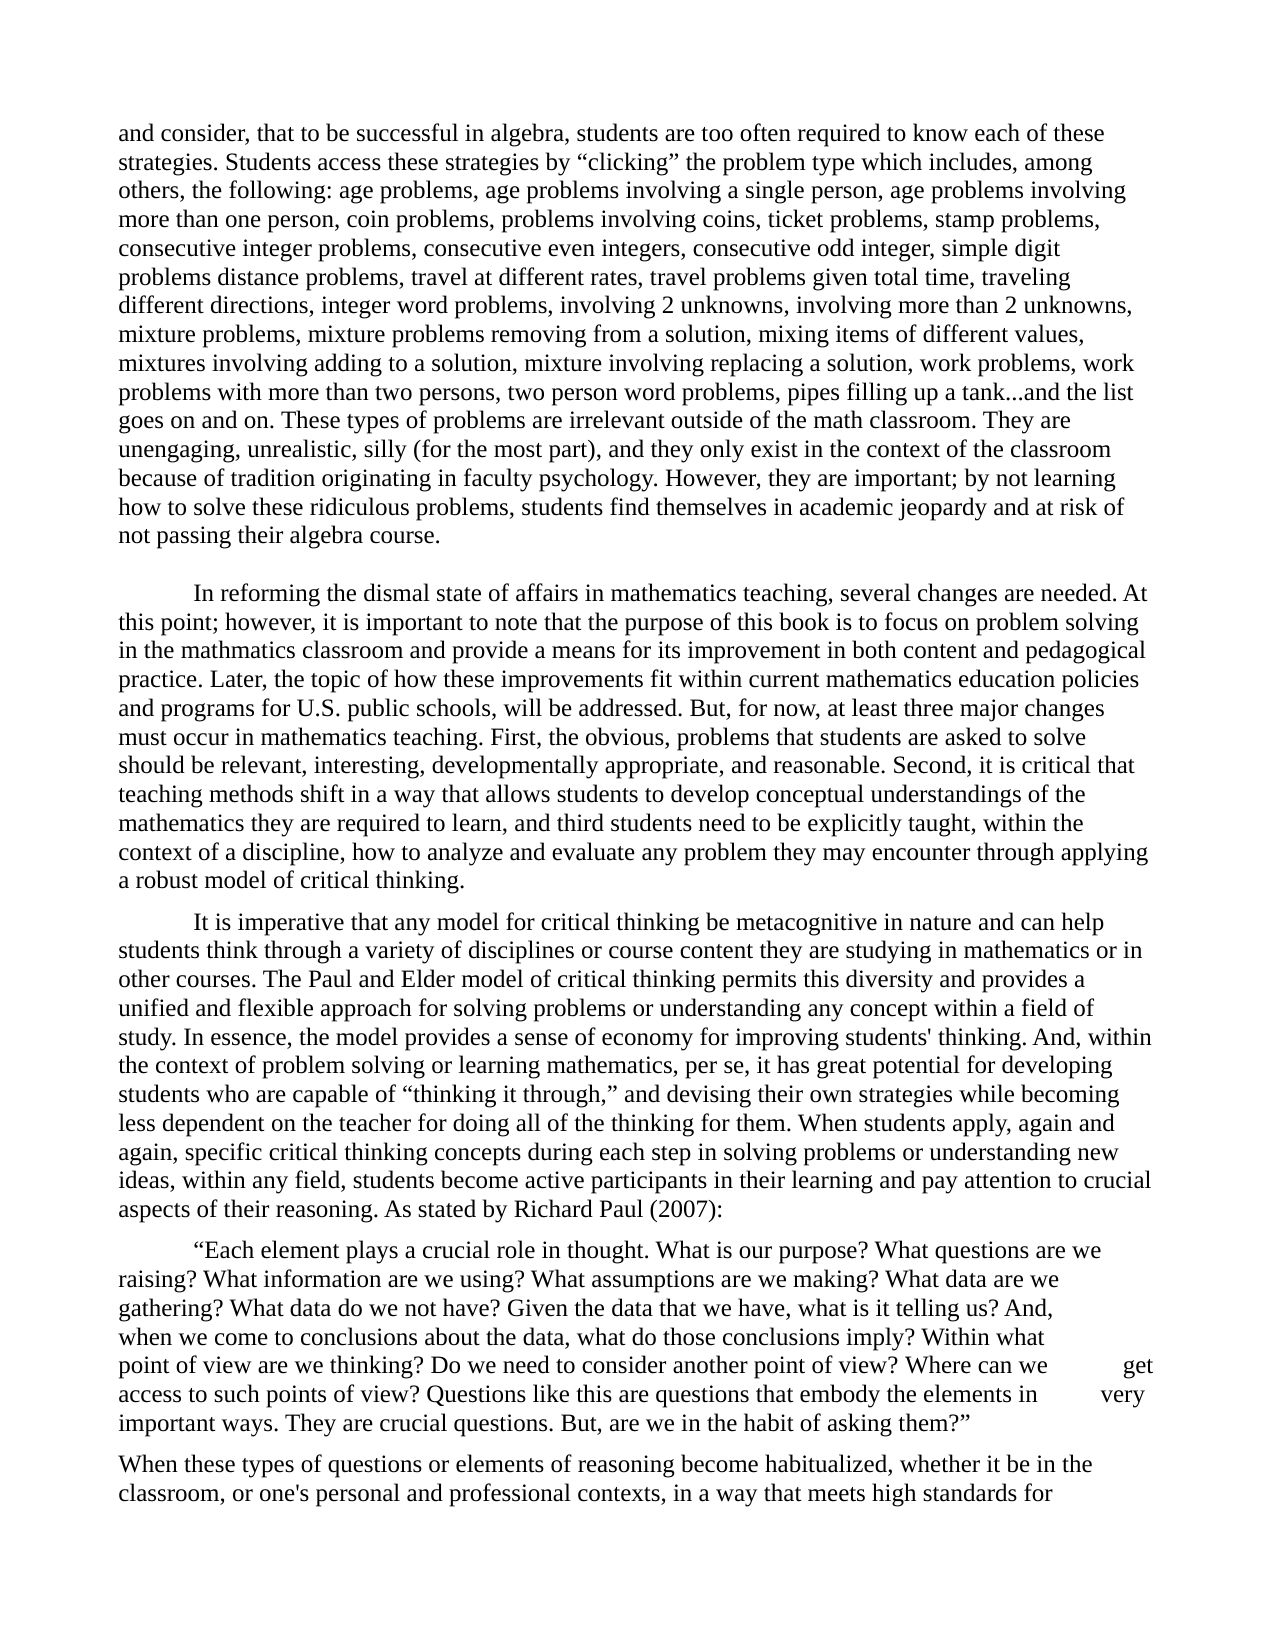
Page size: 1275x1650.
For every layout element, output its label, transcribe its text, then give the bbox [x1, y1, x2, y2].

text and consider, that to be successful in algebra, students are too often required to know each of these strategies. Students access these strategies by “clicking” the problem type which includes, among others, the following: age problems, age problems involving a single person, age problems involving more than one person, coin problems, problems involving coins, ticket problems, stamp problems, consecutive integer problems, consecutive even integers, consecutive odd integer, simple digit problems distance problems, travel at different rates, travel problems given total time, traveling different directions, integer word problems, involving 2 unknowns, involving more than 2 unknowns, mixture problems, mixture problems removing from a solution, mixing items of different values, mixtures involving adding to a solution, mixture involving replacing a solution, work problems, work problems with more than two persons, two person word problems, pipes filling up a tank...and the list goes on and on. These types of problems are irrelevant outside of the math classroom. They are unengaging, unrealistic, silly (for the most part), and they only exist in the context of the classroom because of tradition originating in faculty psychology. However, they are important; by not learning how to solve these ridiculous problems, students find themselves in academic jeopardy and at risk of not passing their algebra course. [118, 118, 1157, 549]
text It is imperative that any model for critical thinking be metacognitive in nature and can help students think through a variety of disciplines or course content they are studying in mathematics or in other courses. The Paul and Elder model of critical thinking permits this diversity and provides a unified and flexible approach for solving problems or understanding any concept within a field of study. In essence, the model provides a sense of economy for improving students' thinking. And, within the context of problem solving or learning mathematics, per se, it has great potential for developing students who are capable of “thinking it through,” and devising their own strategies while becoming less dependent on the teacher for doing all of the thinking for them. When students apply, again and again, specific critical thinking concepts during each step in solving problems or understanding new ideas, within any field, students become active participants in their learning and pay attention to crucial aspects of their reasoning. As stated by Richard Paul (2007): [118, 907, 1157, 1223]
text In reforming the dismal state of affairs in mathematics teaching, several changes are needed. At this point; however, it is important to note that the purpose of this book is to focus on problem solving in the mathmatics classroom and provide a means for its improvement in both content and pedagogical practice. Later, the topic of how these improvements fit within current mathematics education policies and programs for U.S. public schools, will be addressed. But, for now, at least three major changes must occur in mathematics teaching. First, the obvious, problems that students are asked to solve should be relevant, interesting, developmentally appropriate, and reasonable. Second, it is critical that teaching methods shift in a way that allows students to develop conceptual understandings of the mathematics they are required to learn, and third students need to be explicitly taught, within the context of a discipline, how to analyze and evaluate any problem they may encounter through applying a robust model of critical thinking. [118, 578, 1157, 894]
text When these types of questions or elements of reasoning become habitualized, whether it be in the classroom, or one's personal and professional contexts, in a way that meets high standards for [118, 1449, 1157, 1507]
text “Each element plays a crucial role in thought. What is our purpose? What questions are we raising? What information are we using? What assumptions are we making? What data are we gathering? What data do we not have? Given the data that we have, what is it telling us? And, when we come to conclusions about the data, what do those conclusions imply? Within what point of view are we thinking? Do we need to consider another point of view? Where can we get access to such points of view? Questions like this are questions that embody the elements in very important ways. They are crucial questions. But, are we in the habit of asking them?” [118, 1236, 1157, 1437]
